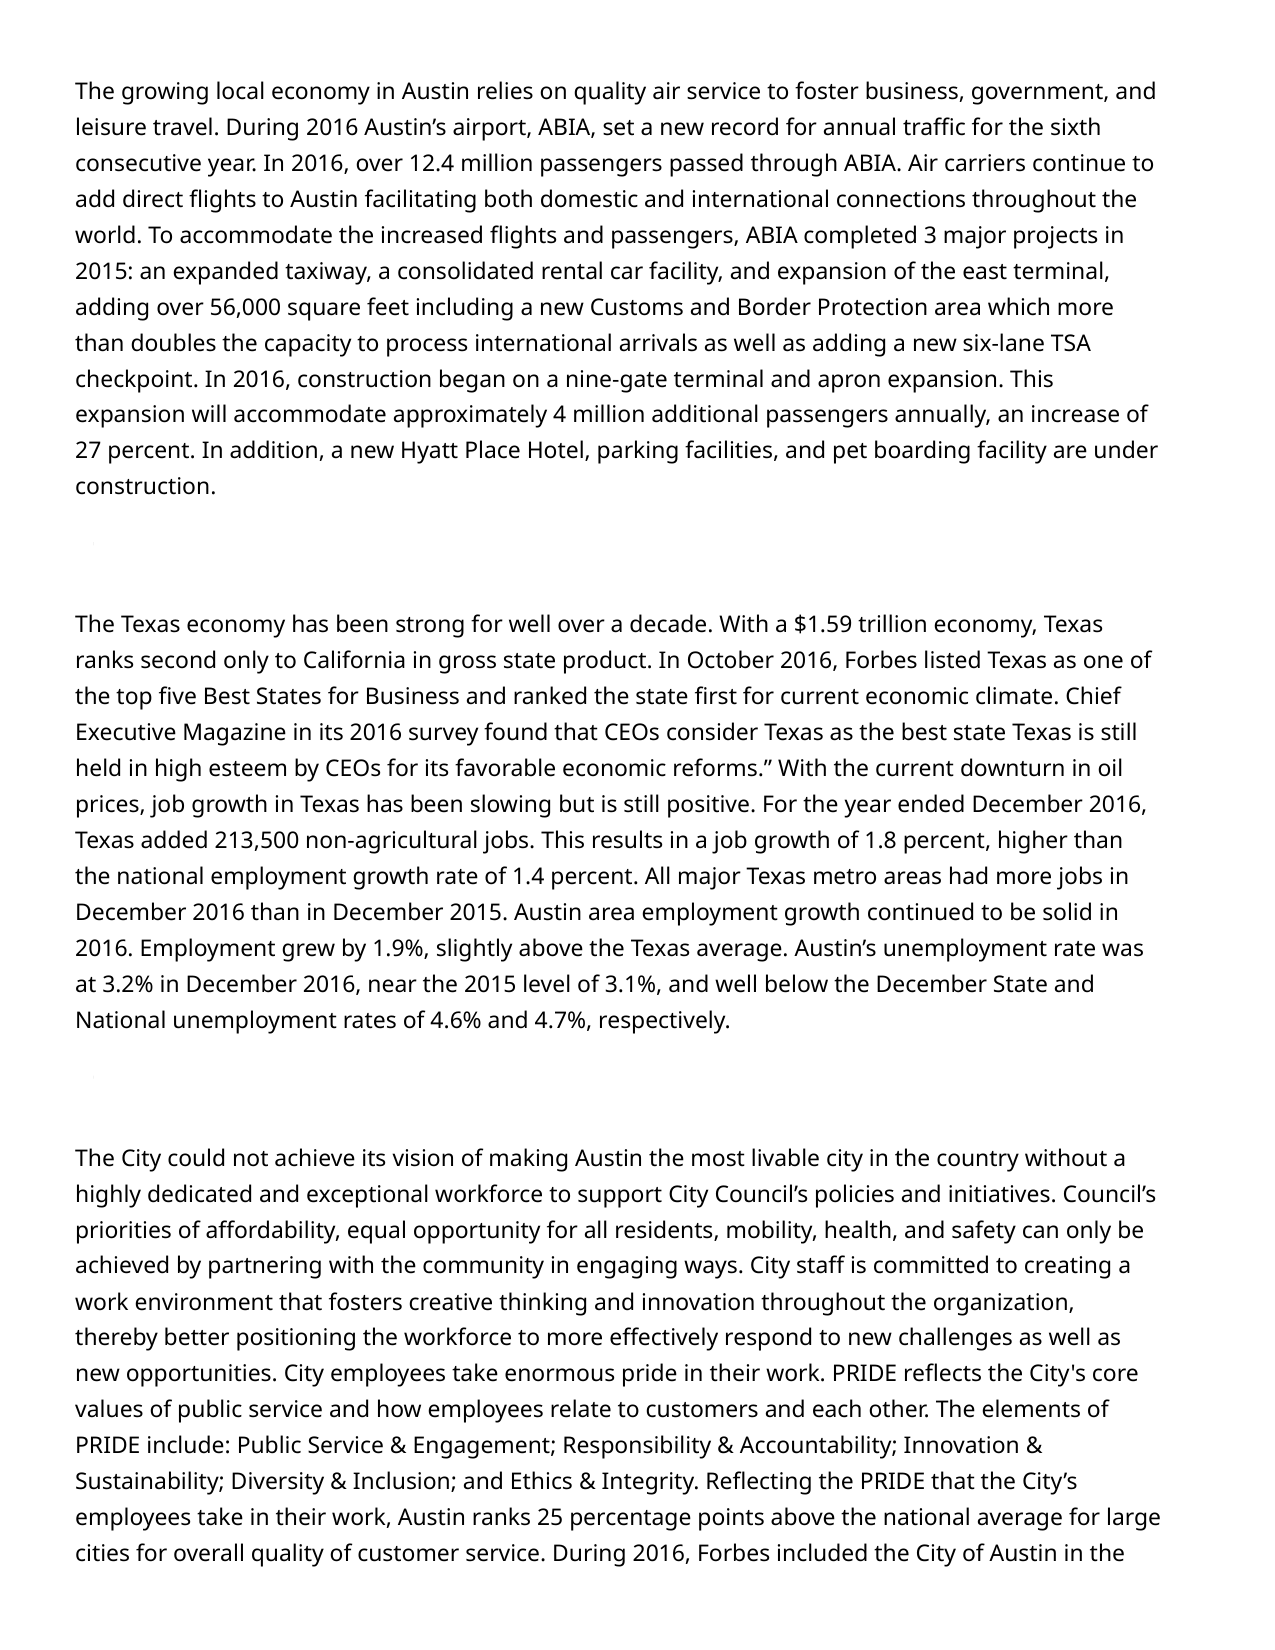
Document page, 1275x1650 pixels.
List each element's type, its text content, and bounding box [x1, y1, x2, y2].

text The Texas economy has been strong for well over a decade. With a $1.59 trillion economy, Texas ranks second only to California in gross state product. In October 2016, Forbes listed Texas as one of the top five Best States for Business and ranked the state first for current economic climate. Chief Executive Magazine in its 2016 survey found that CEOs consider Texas as the best state Texas is still held in high esteem by CEOs for its favorable economic reforms.” With the current downturn in oil prices, job growth in Texas has been slowing but is still positive. For the year ended December 2016, Texas added 213,500 non-agricultural jobs. This results in a job growth of 1.8 percent, higher than the national employment growth rate of 1.4 percent. All major Texas metro areas had more jobs in December 2016 than in December 2015. Austin area employment growth continued to be solid in 2016. Employment grew by 1.9%, slightly above the Texas average. Austin’s unemployment rate was at 3.2% in December 2016, near the 2015 level of 3.1%, and well below the December State and National unemployment rates of 4.6% and 4.7%, respectively. [75, 608, 1162, 1035]
text The City could not achieve its vision of making Austin the most livable city in the country without a highly dedicated and exceptional workforce to support City Council’s policies and initiatives. Council’s priorities of affordability, equal opportunity for all residents, mobility, health, and safety can only be achieved by partnering with the community in engaging ways. City staff is committed to creating a work environment that fosters creative thinking and innovation throughout the organization, thereby better positioning the workforce to more effectively respond to new challenges as well as new opportunities. City employees take enormous pride in their work. PRIDE reflects the City's core values of public service and how employees relate to customers and each other. The elements of PRIDE include: Public Service & Engagement; Responsibility & Accountability; Innovation & Sustainability; Diversity & Inclusion; and Ethics & Integrity. Reflecting the PRIDE that the City’s employees take in their work, Austin ranks 25 percentage points above the national average for large cities for overall quality of customer service. During 2016, Forbes included the City of Austin in the [75, 1142, 1162, 1568]
text The growing local economy in Austin relies on quality air service to foster business, government, and leisure travel. During 2016 Austin’s airport, ABIA, set a new record for annual traffic for the sixth consecutive year. In 2016, over 12.4 million passengers passed through ABIA. Air carriers continue to add direct flights to Austin facilitating both domestic and international connections throughout the world. To accommodate the increased flights and passengers, ABIA completed 3 major projects in 2015: an expanded taxiway, a consolidated rental car facility, and expansion of the east terminal, adding over 56,000 square feet including a new Customs and Border Protection area which more than doubles the capacity to process international arrivals as well as adding a new six-lane TSA checkpoint. In 2016, construction began on a nine-gate terminal and apron expansion. This expansion will accommodate approximately 4 million additional passengers annually, an increase of 27 percent. In addition, a new Hyatt Place Hotel, parking facilities, and pet boarding facility are under construction. [75, 75, 1162, 502]
